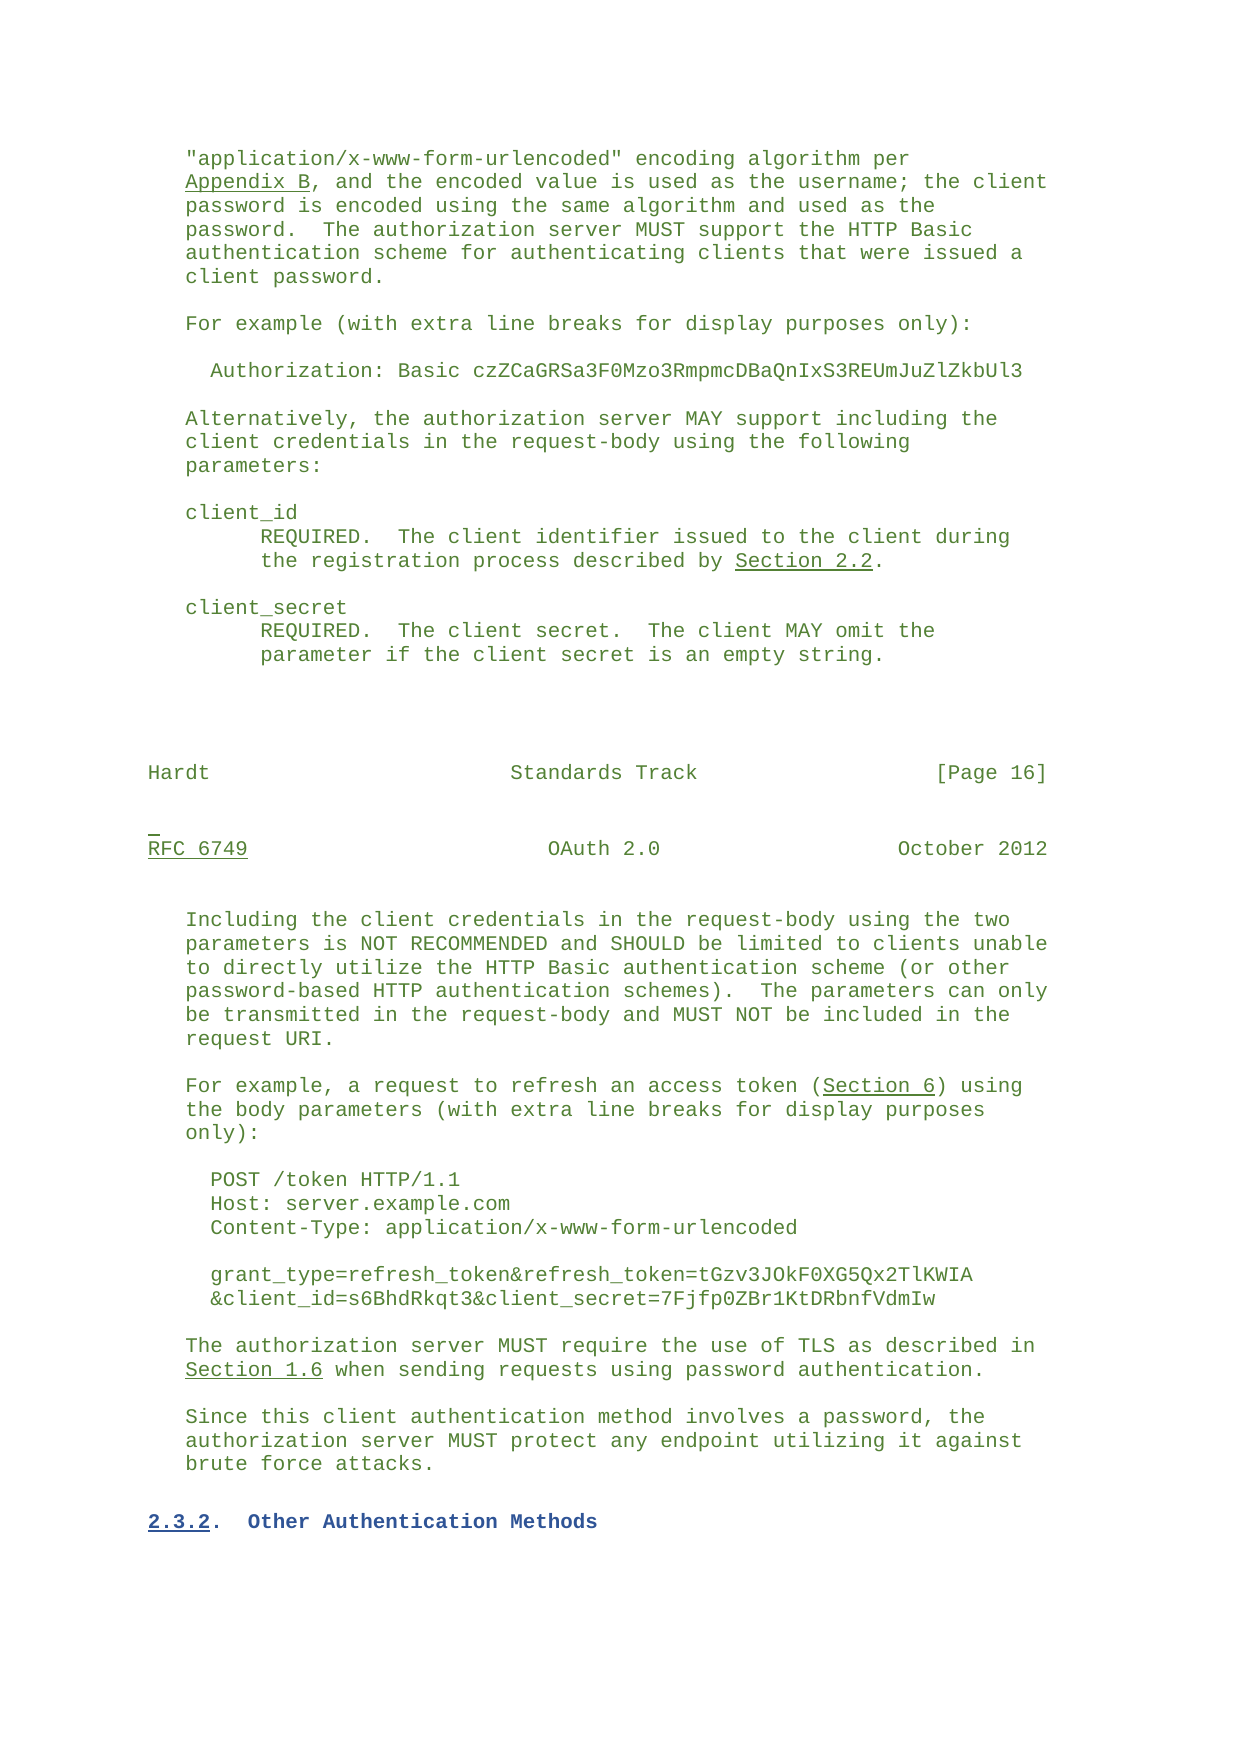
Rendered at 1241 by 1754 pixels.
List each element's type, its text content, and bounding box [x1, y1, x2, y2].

text Host: server.example.com [148, 1193, 1093, 1217]
text parameter if the client secret is an empty string. [148, 644, 1093, 668]
text Hardt Standards Track [Page 16] [148, 762, 1093, 786]
text The authorization server MUST require the use of TLS as described in [148, 1335, 1093, 1359]
text client password. [148, 266, 1093, 289]
text password-based HTTP authentication schemes). The parameters can only [148, 980, 1093, 1004]
text request URI. [148, 1028, 1093, 1051]
text For example, a request to refresh an access token (Section 6) using [148, 1075, 1093, 1098]
text &client_id=s6BhdRkqt3&client_secret=7Fjfp0ZBr1KtDRbnfVdmIw [148, 1288, 1093, 1311]
text the registration process described by Section 2.2. [148, 549, 1093, 573]
text client_id [148, 502, 1093, 526]
text 2.3.2. Other Authentication Methods [148, 1511, 1093, 1534]
text be transmitted in the request-body and MUST NOT be included in the [148, 1004, 1093, 1028]
text grant_type=refresh_token&refresh_token=tGzv3JOkF0XG5Qx2TlKWIA [148, 1264, 1093, 1288]
text Section 1.6 when sending requests using password authentication. [148, 1359, 1093, 1382]
text REQUIRED. The client identifier issued to the client during [148, 526, 1093, 549]
text parameters: [148, 455, 1093, 479]
text only): [148, 1122, 1093, 1146]
text to directly utilize the HTTP Basic authentication scheme (or other [148, 957, 1093, 980]
text password is encoded using the same algorithm and used as the [148, 195, 1093, 218]
text RFC 6749 OAuth 2.0 October 2012 [148, 838, 1093, 862]
text Since this client authentication method involves a password, the [148, 1406, 1093, 1429]
text Appendix B, and the encoded value is used as the username; the client [148, 171, 1093, 195]
text Alternatively, the authorization server MAY support including the [148, 408, 1093, 431]
text Including the client credentials in the request-body using the two [148, 909, 1093, 933]
text For example (with extra line breaks for display purposes only): [148, 313, 1093, 337]
text client credentials in the request-body using the following [148, 431, 1093, 455]
text REQUIRED. The client secret. The client MAY omit the [148, 621, 1093, 644]
text Authorization: Basic czZCaGRSa3F0Mzo3RmpmcDBaQnIxS3REUmJuZlZkbUl3 [148, 360, 1093, 384]
text authorization server MUST protect any endpoint utilizing it against [148, 1429, 1093, 1453]
text the body parameters (with extra line breaks for display purposes [148, 1098, 1093, 1122]
text password. The authorization server MUST support the HTTP Basic [148, 218, 1093, 242]
text parameters is NOT RECOMMENDED and SHOULD be limited to clients unable [148, 933, 1093, 957]
text Content-Type: application/x-www-form-urlencoded [148, 1217, 1093, 1240]
text client_secret [148, 597, 1093, 621]
text "application/x-www-form-urlencoded" encoding algorithm per [148, 148, 1093, 171]
text authentication scheme for authenticating clients that were issued a [148, 242, 1093, 266]
text brute force attacks. [148, 1453, 1093, 1477]
text POST /token HTTP/1.1 [148, 1169, 1093, 1193]
